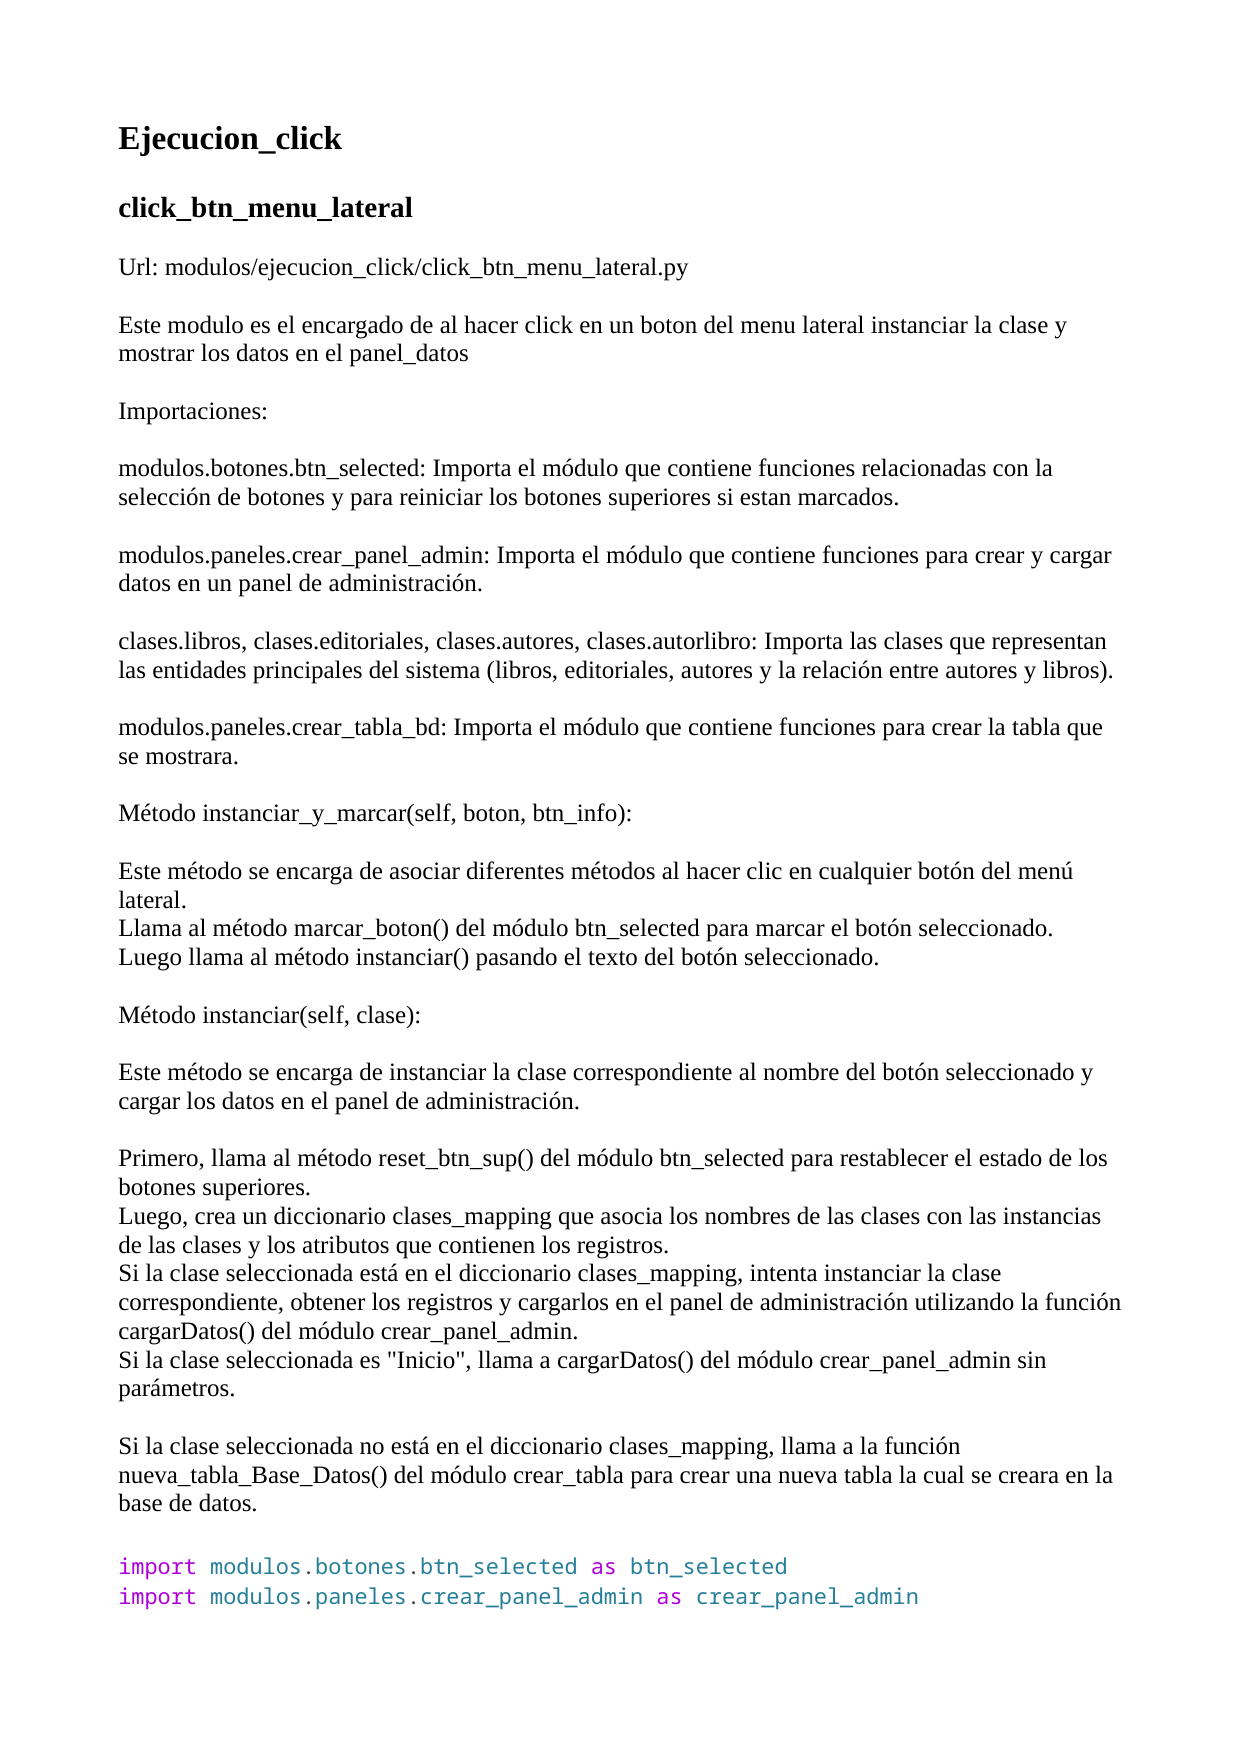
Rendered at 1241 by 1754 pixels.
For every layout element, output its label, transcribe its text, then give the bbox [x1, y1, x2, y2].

text import modulos.botones.btn_selected as btn_selected [118, 1551, 1122, 1581]
text Luego llama al método instanciar() pasando el texto del botón seleccionado. [118, 942, 1122, 971]
text Este método se encarga de asociar diferentes métodos al hacer clic en cualquier botón del menú lateral. [118, 856, 1122, 913]
text import modulos.paneles.crear_panel_admin as crear_panel_admin [118, 1581, 1122, 1610]
text clases.libros, clases.editoriales, clases.autores, clases.autorlibro: Importa las clases que representan las entidades principales del sistema (libros, editoriales, autores y la relación entre autores y libros). [118, 626, 1122, 683]
text Ejecucion_click [118, 118, 1122, 156]
text Primero, llama al método reset_btn_sup() del módulo btn_selected para restablecer el estado de los botones superiores. [118, 1143, 1122, 1201]
text Luego, crea un diccionario clases_mapping que asocia los nombres de las clases con las instancias de las clases y los atributos que contienen los registros. [118, 1201, 1122, 1258]
text Si la clase seleccionada es "Inicio", llama a cargarDatos() del módulo crear_panel_admin sin parámetros. [118, 1345, 1122, 1402]
text Si la clase seleccionada no está en el diccionario clases_mapping, llama a la función nueva_tabla_Base_Datos() del módulo crear_tabla para crear una nueva tabla la cual se creara en la base de datos. [118, 1431, 1122, 1517]
text Este método se encarga de instanciar la clase correspondiente al nombre del botón seleccionado y cargar los datos en el panel de administración. [118, 1057, 1122, 1115]
text Llama al método marcar_boton() del módulo btn_selected para marcar el botón seleccionado. [118, 913, 1122, 942]
text Método instanciar_y_marcar(self, boton, btn_info): [118, 798, 1122, 827]
text modulos.botones.btn_selected: Importa el módulo que contiene funciones relacionadas con la selección de botones y para reiniciar los botones superiores si estan marcados. [118, 453, 1122, 511]
text Método instanciar(self, clase): [118, 1000, 1122, 1028]
text Url: modulos/ejecucion_click/click_btn_menu_lateral.py [118, 252, 1122, 281]
text modulos.paneles.crear_panel_admin: Importa el módulo que contiene funciones para crear y cargar datos en un panel de administración. [118, 540, 1122, 597]
text Importaciones: [118, 396, 1122, 425]
text modulos.paneles.crear_tabla_bd: Importa el módulo que contiene funciones para crear la tabla que se mostrara. [118, 712, 1122, 770]
text Este modulo es el encargado de al hacer click en un boton del menu lateral instanciar la clase y mostrar los datos en el panel_datos [118, 310, 1122, 367]
text click_btn_menu_lateral [118, 190, 1122, 223]
text Si la clase seleccionada está en el diccionario clases_mapping, intenta instanciar la clase correspondiente, obtener los registros y cargarlos en el panel de administración utilizando la función cargarDatos() del módulo crear_panel_admin. [118, 1258, 1122, 1345]
